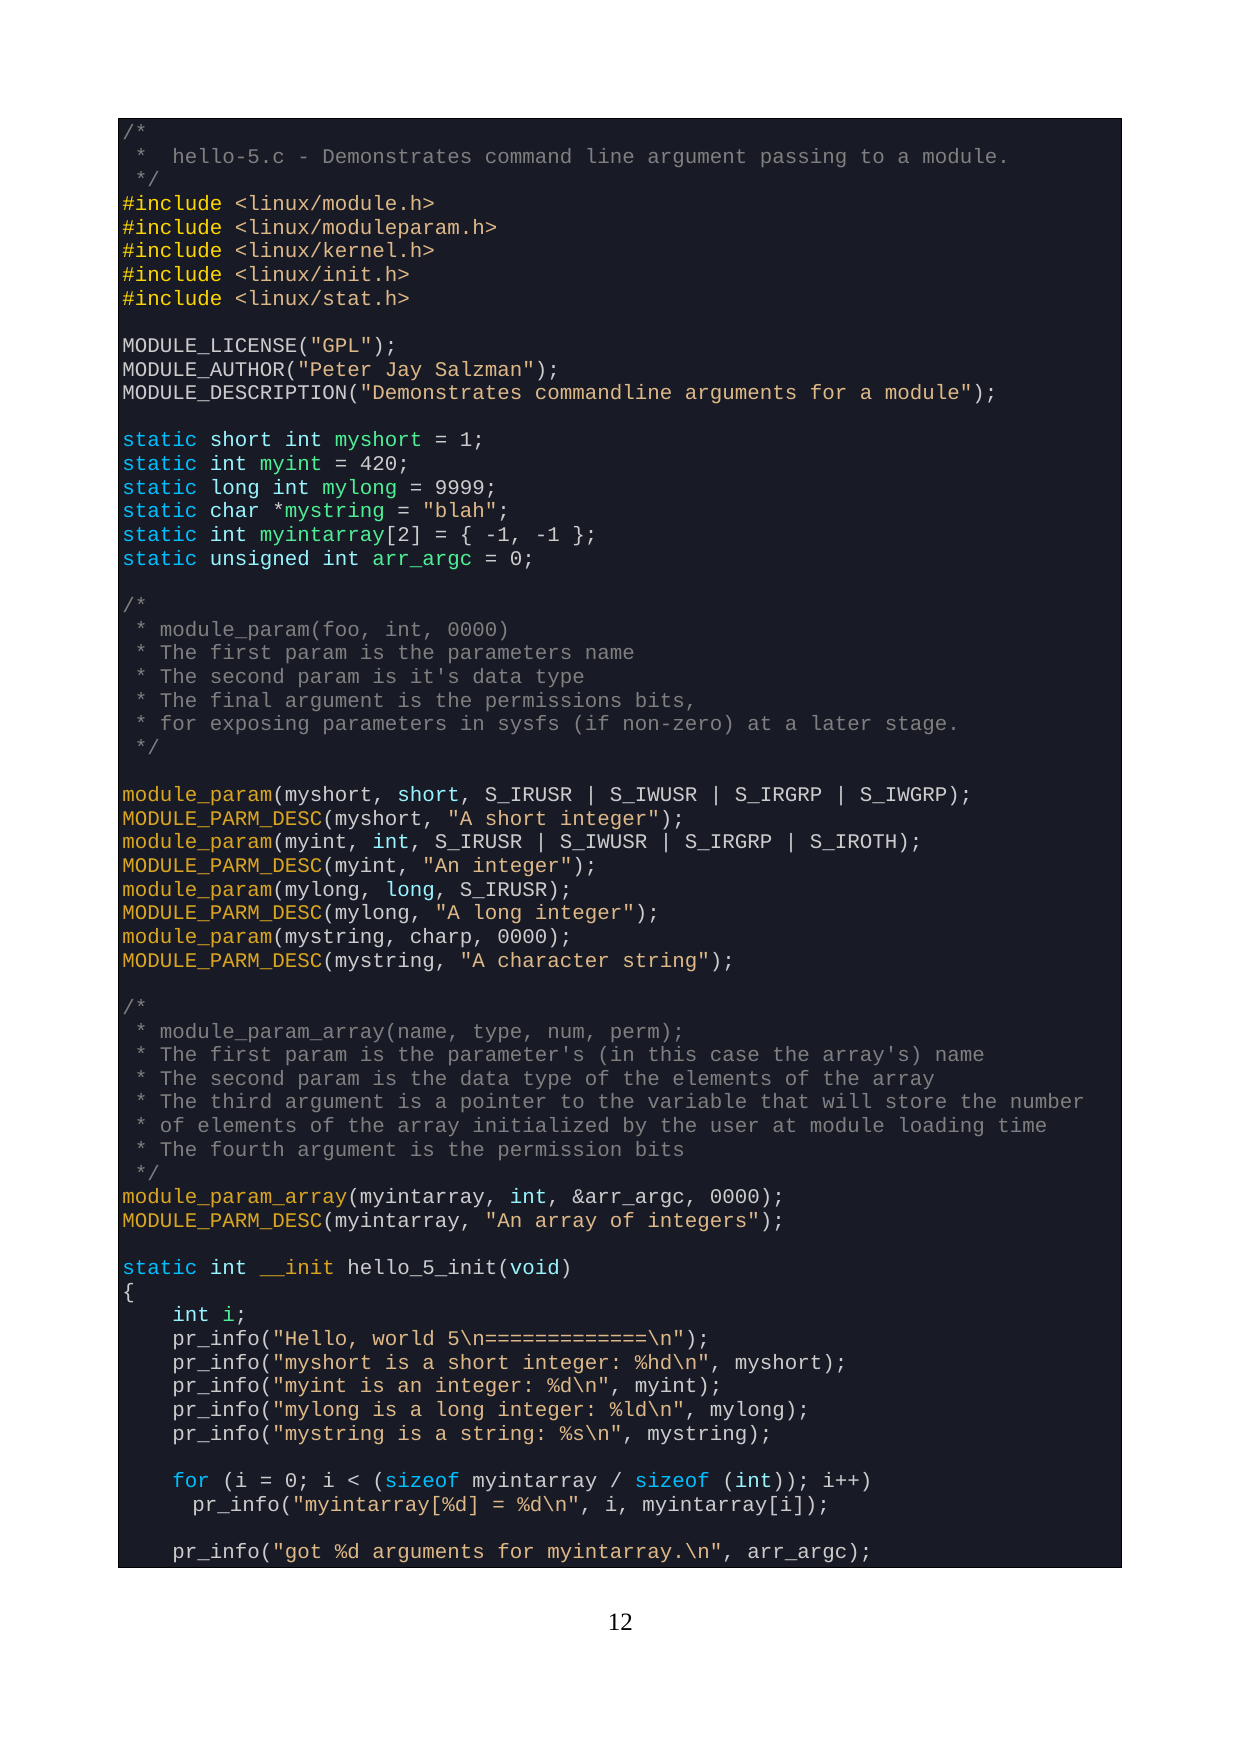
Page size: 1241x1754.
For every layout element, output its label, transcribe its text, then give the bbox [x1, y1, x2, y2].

text /* [119, 119, 1121, 142]
text static int myint = 420; [119, 449, 1121, 473]
text MODULE_PARM_DESC(myint, "An integer"); [119, 851, 1121, 875]
text module_param(myshort, short, S_IRUSR | S_IWUSR | S_IRGRP | S_IWGRP); [119, 780, 1121, 804]
text * The first param is the parameter's (in this case the array's) name [119, 1040, 1121, 1064]
text #include <linux/moduleparam.h> [119, 213, 1121, 236]
text #include <linux/init.h> [119, 260, 1121, 284]
text */ [119, 165, 1121, 189]
text * module_param_array(name, type, num, perm); [119, 1017, 1121, 1040]
text * The fourth argument is the permission bits [119, 1135, 1121, 1158]
text static unsigned int arr_argc = 0; [119, 544, 1121, 567]
text * The first param is the parameters name [119, 638, 1121, 662]
text pr_info("got %d arguments for myintarray.\n", arr_argc); [119, 1537, 1121, 1567]
text MODULE_PARM_DESC(myintarray, "An array of integers"); [119, 1206, 1121, 1229]
text module_param_array(myintarray, int, &arr_argc, 0000); [119, 1182, 1121, 1206]
text MODULE_AUTHOR("Peter Jay Salzman"); [119, 354, 1121, 378]
text pr_info("mylong is a long integer: %ld\n", mylong); [119, 1395, 1121, 1419]
text pr_info("myintarray[%d] = %d\n", i, myintarray[i]); [119, 1489, 1121, 1513]
text * module_param(foo, int, 0000) [119, 615, 1121, 638]
text * of elements of the array initialized by the user at module loading time [119, 1111, 1121, 1135]
text static short int myshort = 1; [119, 426, 1121, 449]
text #include <linux/stat.h> [119, 284, 1121, 307]
text pr_info("myint is an integer: %d\n", myint); [119, 1371, 1121, 1395]
text * The third argument is a pointer to the variable that will store the number [119, 1088, 1121, 1111]
text MODULE_LICENSE("GPL"); [119, 331, 1121, 354]
text * The final argument is the permissions bits, [119, 686, 1121, 709]
text module_param(myint, int, S_IRUSR | S_IWUSR | S_IRGRP | S_IROTH); [119, 827, 1121, 851]
text MODULE_PARM_DESC(mylong, "A long integer"); [119, 898, 1121, 922]
text static char *mystring = "blah"; [119, 496, 1121, 520]
text /* [119, 591, 1121, 615]
text * hello-5.c - Demonstrates command line argument passing to a module. [119, 142, 1121, 165]
text module_param(mylong, long, S_IRUSR); [119, 875, 1121, 898]
text #include <linux/module.h> [119, 189, 1121, 213]
text MODULE_PARM_DESC(myshort, "A short integer"); [119, 804, 1121, 827]
text static long int mylong = 9999; [119, 473, 1121, 496]
text * for exposing parameters in sysfs (if non-zero) at a later stage. [119, 709, 1121, 733]
text pr_info("mystring is a string: %s\n", mystring); [119, 1419, 1121, 1442]
text */ [119, 733, 1121, 757]
text pr_info("Hello, world 5\n=============\n"); [119, 1324, 1121, 1348]
text static int myintarray[2] = { -1, -1 }; [119, 520, 1121, 544]
text pr_info("myshort is a short integer: %hd\n", myshort); [119, 1348, 1121, 1371]
text * The second param is it's data type [119, 662, 1121, 686]
text int i; [119, 1300, 1121, 1324]
text #include <linux/kernel.h> [119, 236, 1121, 260]
text module_param(mystring, charp, 0000); [119, 922, 1121, 946]
text { [119, 1277, 1121, 1300]
text MODULE_PARM_DESC(mystring, "A character string"); [119, 946, 1121, 969]
text /* [119, 993, 1121, 1017]
text MODULE_DESCRIPTION("Demonstrates commandline arguments for a module"); [119, 378, 1121, 402]
text * The second param is the data type of the elements of the array [119, 1064, 1121, 1088]
text for (i = 0; i < (sizeof myintarray / sizeof (int)); i++) [119, 1466, 1121, 1489]
text static int __init hello_5_init(void) [119, 1253, 1121, 1277]
text */ [119, 1158, 1121, 1182]
